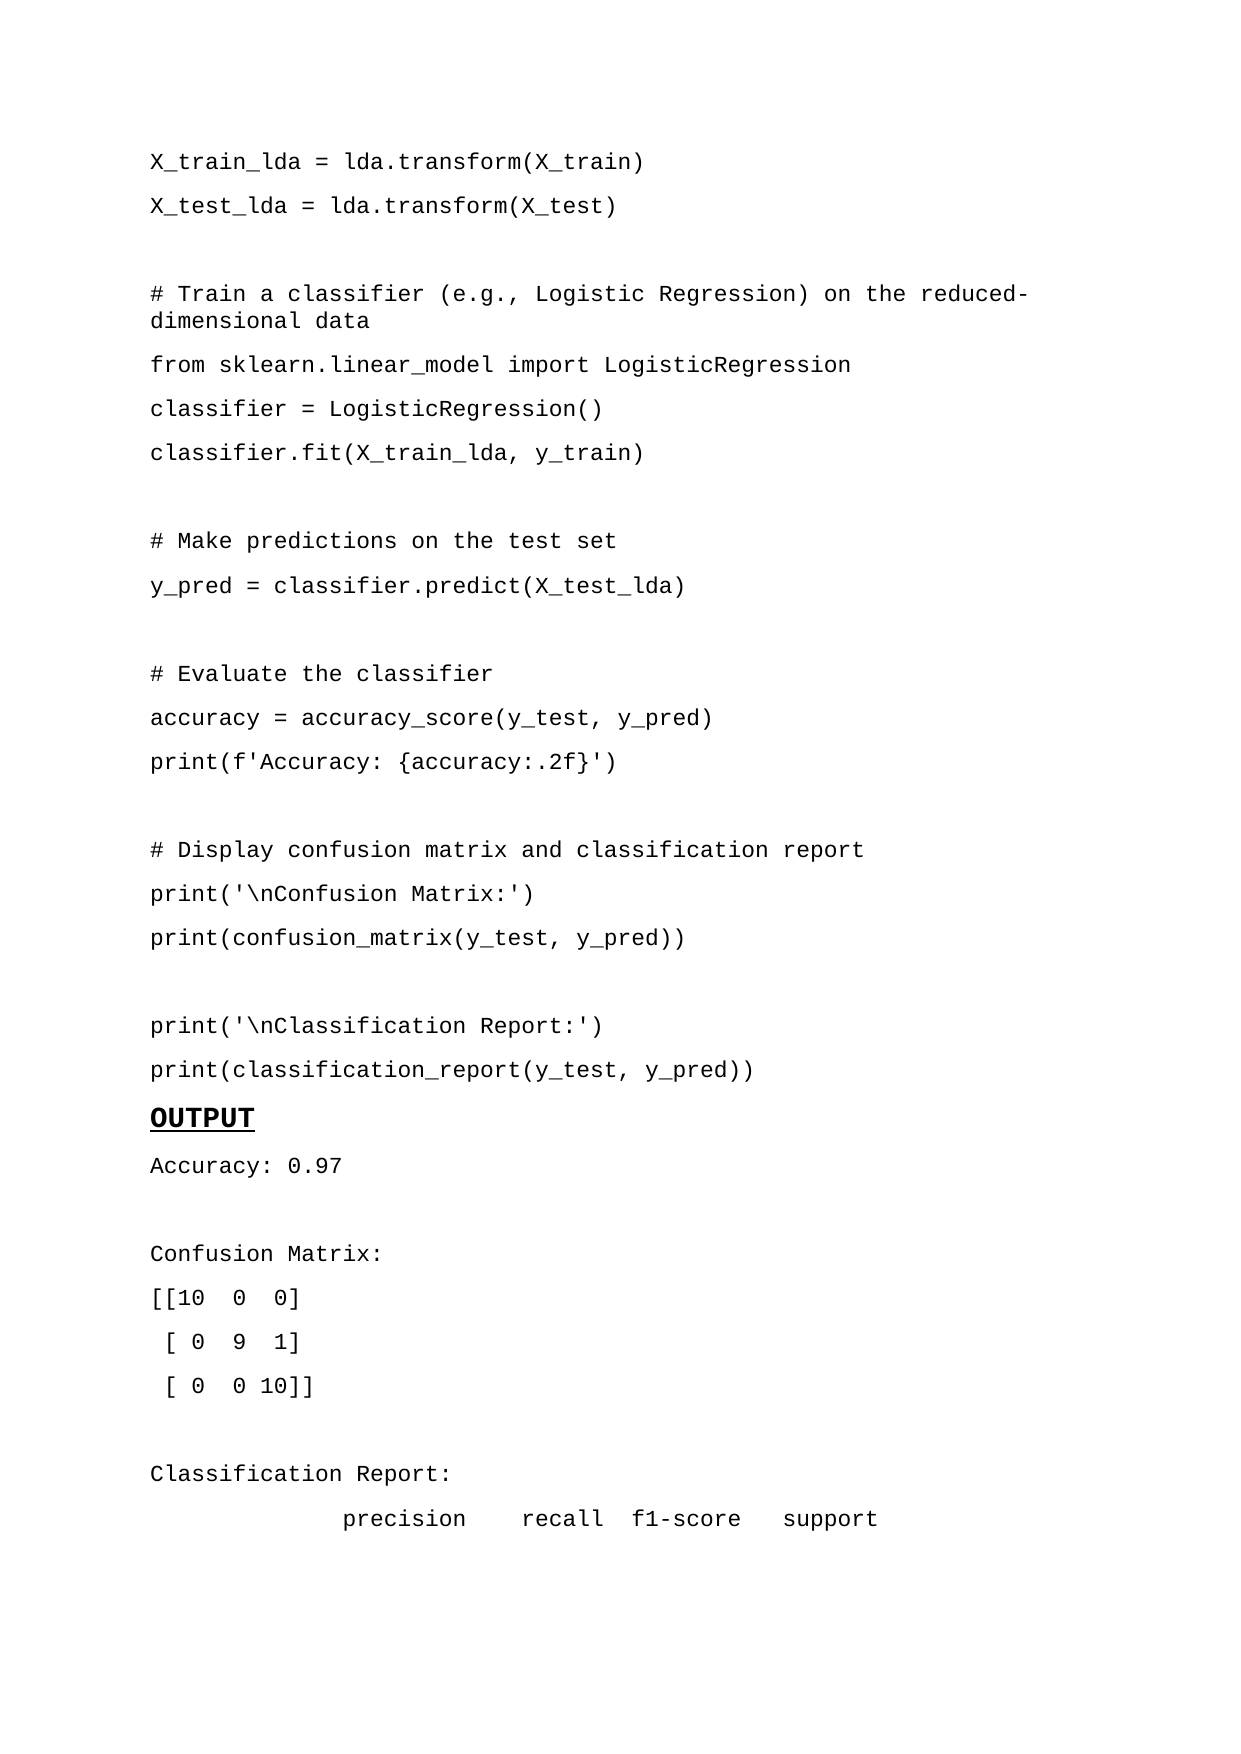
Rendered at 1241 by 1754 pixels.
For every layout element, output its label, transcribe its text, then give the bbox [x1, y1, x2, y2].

text [ 0 0 10]] [150, 1375, 1090, 1401]
text Accuracy: 0.97 [150, 1154, 1090, 1180]
text from sklearn.linear_model import LogisticRegression [150, 354, 1090, 379]
text OUTPUT [150, 1103, 1090, 1136]
text print('\nClassification Report:') [150, 1014, 1090, 1041]
text classifier = LogisticRegression() [150, 398, 1090, 424]
text # Train a classifier (e.g., Logistic Regression) on the reduced-dimensional data [150, 282, 1090, 336]
text print('\nConfusion Matrix:') [150, 882, 1090, 908]
text [[10 0 0] [150, 1287, 1090, 1312]
text y_pred = classifier.predict(X_test_lda) [150, 574, 1090, 600]
text Classification Report: [150, 1463, 1090, 1489]
text X_test_lda = lda.transform(X_test) [150, 194, 1090, 220]
text # Make predictions on the test set [150, 530, 1090, 556]
text # Evaluate the classifier [150, 662, 1090, 688]
text print(confusion_matrix(y_test, y_pred)) [150, 926, 1090, 952]
text print(classification_report(y_test, y_pred)) [150, 1059, 1090, 1084]
text print(f'Accuracy: {accuracy:.2f}') [150, 750, 1090, 776]
text classifier.fit(X_train_lda, y_train) [150, 442, 1090, 468]
text Confusion Matrix: [150, 1242, 1090, 1268]
text # Display confusion matrix and classification report [150, 838, 1090, 864]
text precision recall f1-score support [150, 1507, 1090, 1533]
text X_train_lda = lda.transform(X_train) [150, 150, 1090, 176]
text [ 0 9 1] [150, 1331, 1090, 1357]
text accuracy = accuracy_score(y_test, y_pred) [150, 706, 1090, 732]
